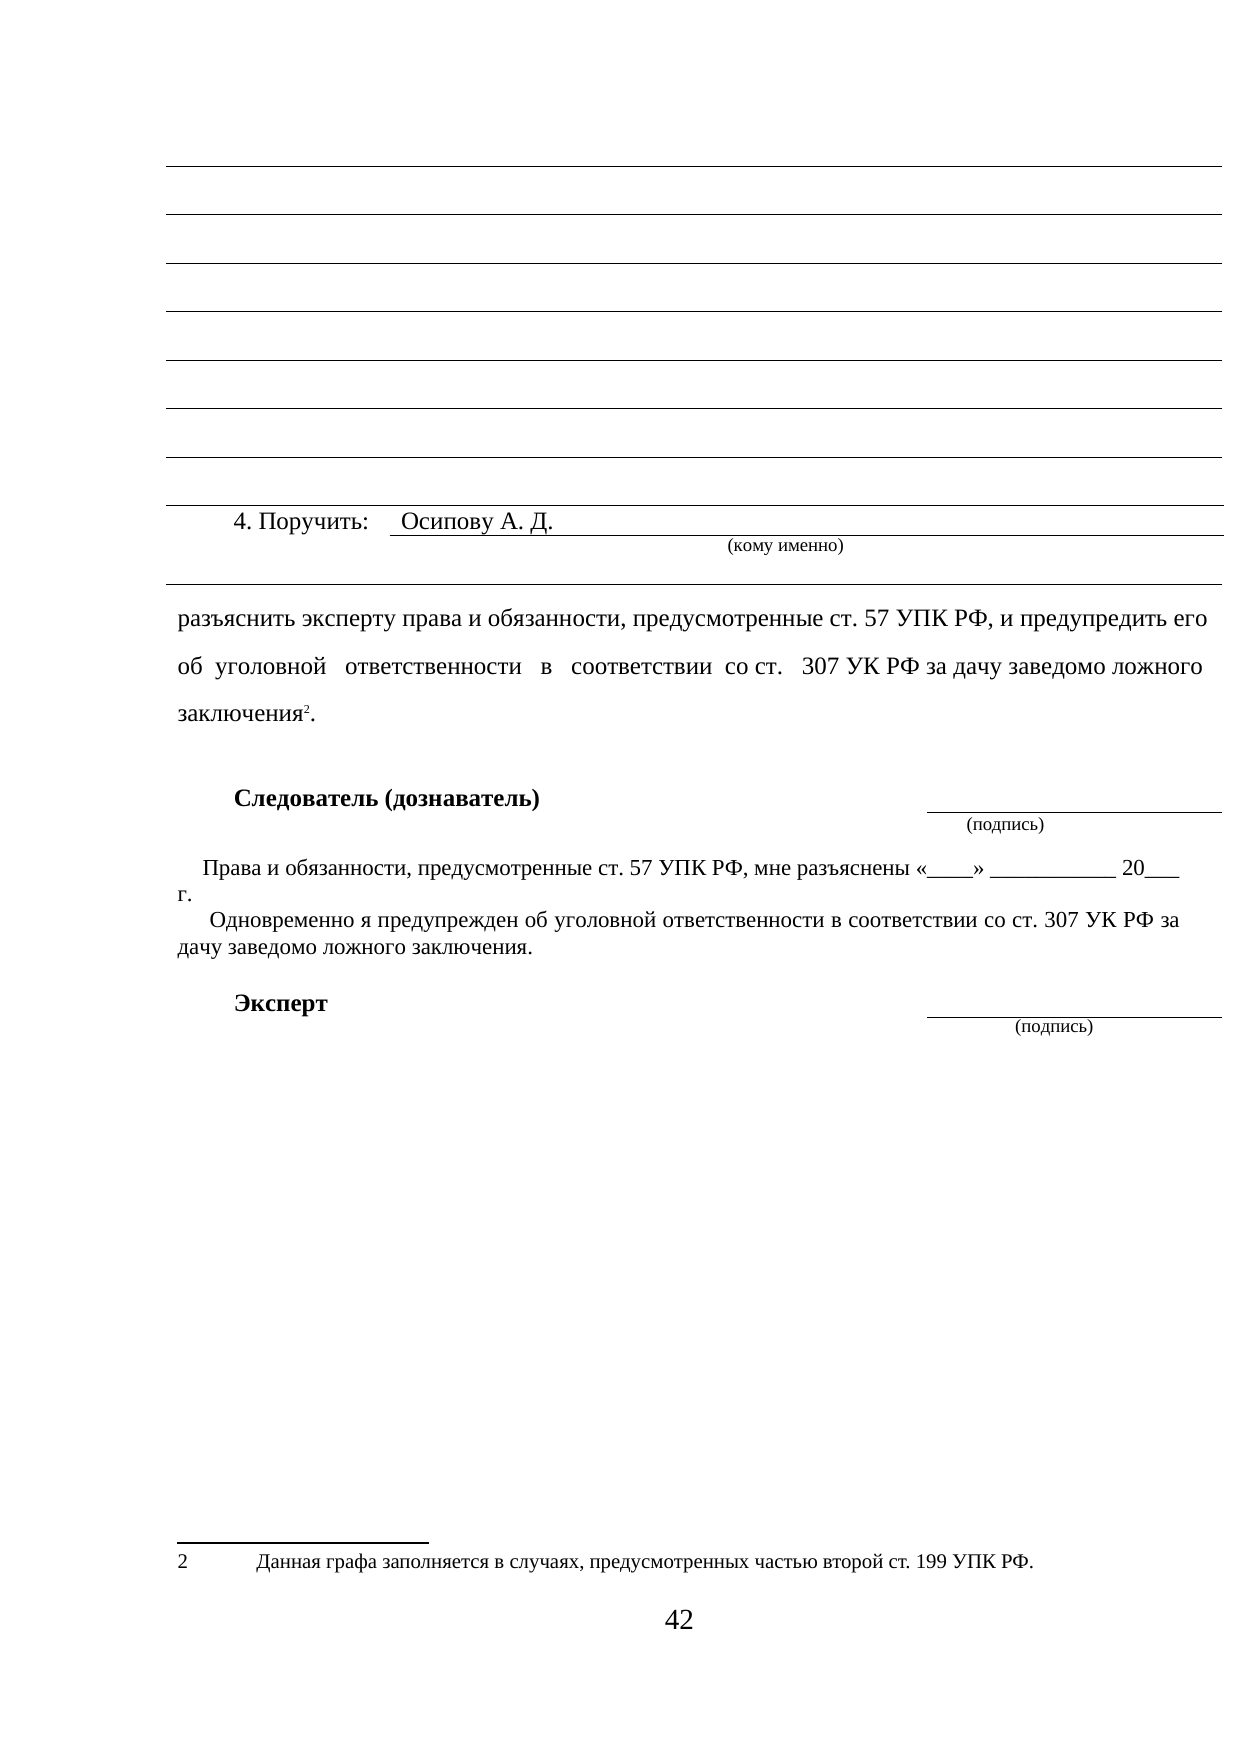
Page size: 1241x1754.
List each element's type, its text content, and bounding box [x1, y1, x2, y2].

table_cell Осипову А. Д. [390, 506, 1224, 535]
table_header [166, 380, 1222, 408]
table_header Эксперт [166, 988, 927, 1017]
table_header [927, 784, 1222, 812]
table_header [166, 234, 1222, 263]
text (подпись) [693, 813, 1181, 835]
table_header [166, 555, 1222, 584]
text (кому именно) [390, 536, 1181, 555]
table_header [166, 283, 1222, 311]
table_header [166, 137, 1222, 166]
text (подпись) [927, 1018, 1181, 1036]
table_header об уголовной ответственности в соответствии со ст. 307 УК РФ за дачу заведомо ложного [166, 651, 1222, 680]
table_header [166, 185, 1222, 214]
table_header [166, 477, 1224, 505]
table_header разъяснить эксперту права и обязанности, предусмотренные ст. 57 УПК РФ, и предупредить его [166, 604, 1222, 632]
text Одновременно я предупрежден об уголовной ответственности в соответствии со ст. 307 УК РФ за дачу заведомо ложного заключения. [177, 906, 1181, 959]
table_header [166, 331, 1222, 360]
table_header [927, 988, 1222, 1017]
table_cell 4. Поручить: [166, 506, 389, 535]
table_header Следователь (дознаватель) [166, 784, 927, 812]
table_header заключения. [166, 699, 1222, 727]
text Права и обязанности, предусмотренные ст. 57 УПК РФ, мне разъяснены «____» ___________ 20___ г. [177, 854, 1181, 906]
table_header [166, 428, 1222, 457]
